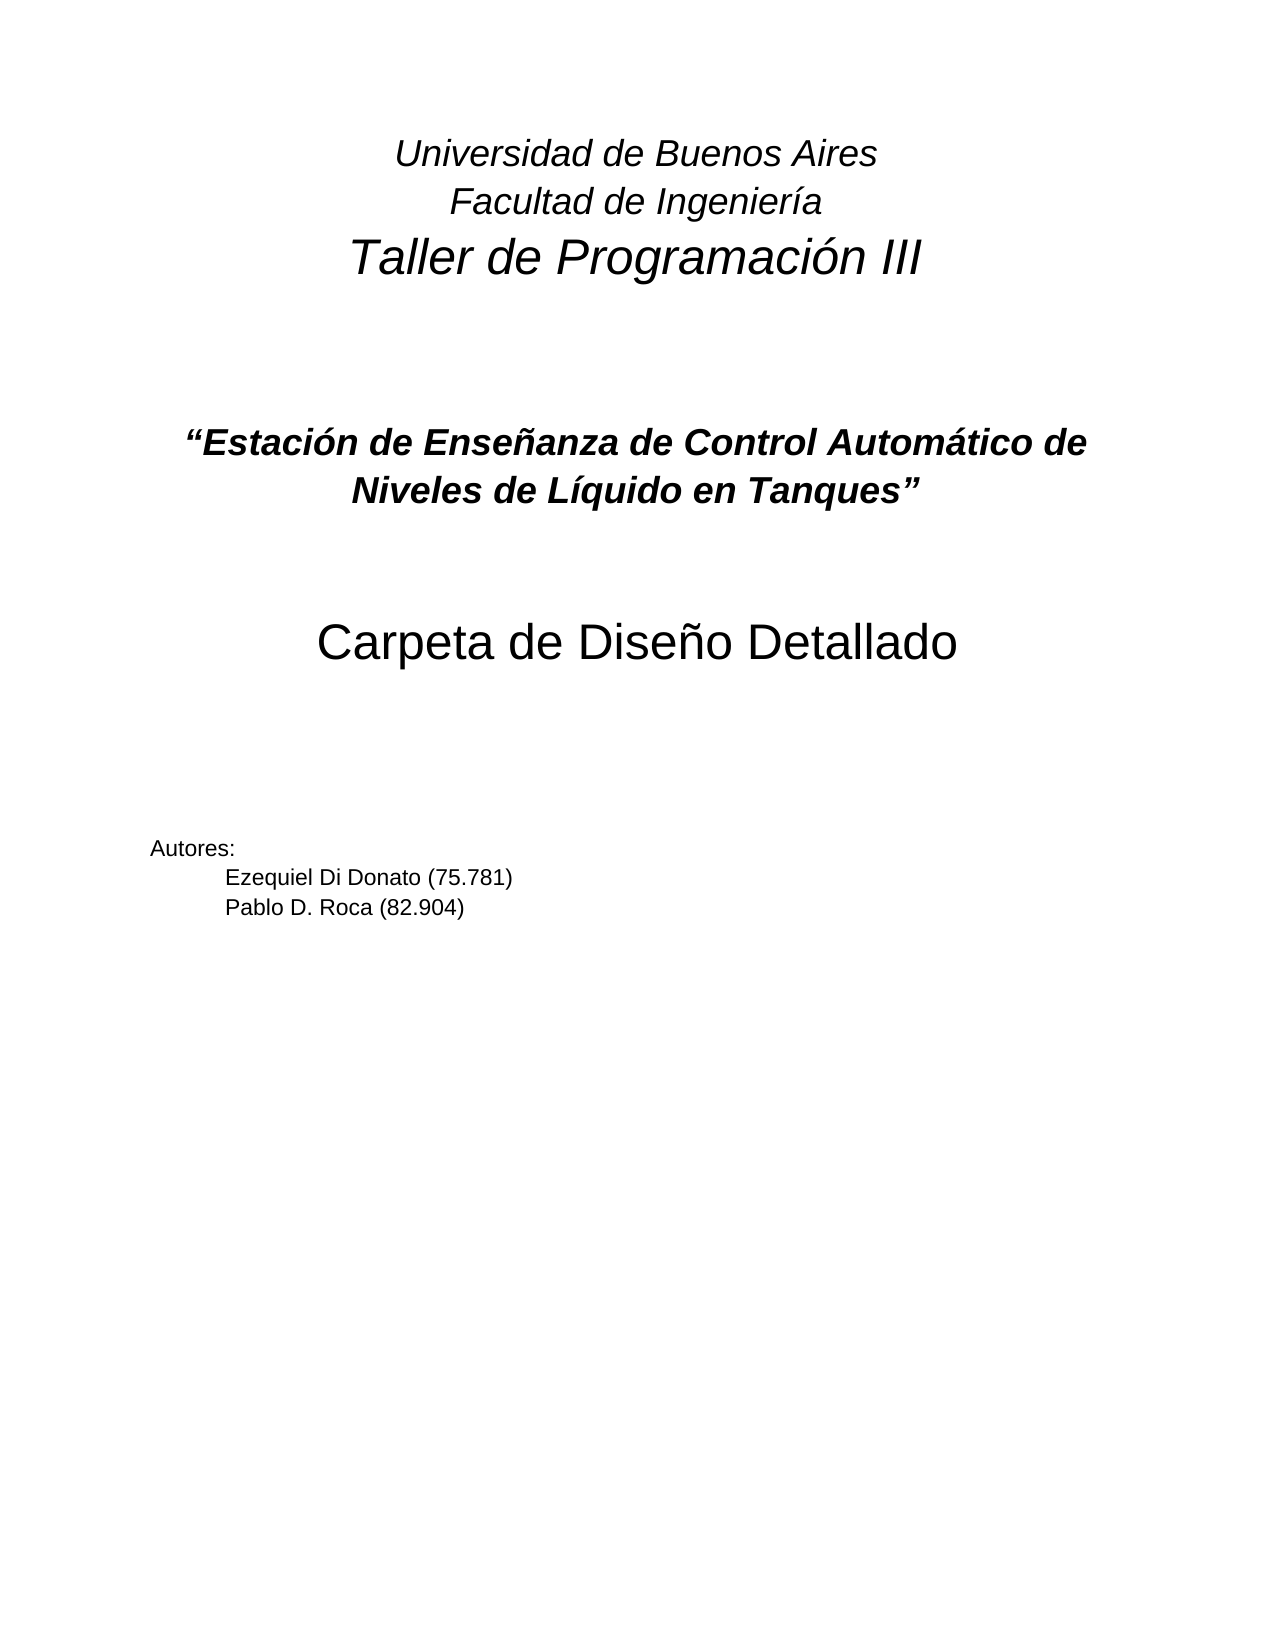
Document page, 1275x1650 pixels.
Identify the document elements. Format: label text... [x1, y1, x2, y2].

text Facultad de Ingeniería [150, 181, 1125, 222]
text Autores: [150, 836, 1125, 861]
text “Estación de Enseñanza de Control Automático de Niveles de Líquido en Tanques” [150, 421, 1125, 511]
text Carpeta de Diseño Detallado [150, 614, 1125, 669]
text Taller de Programación III [150, 229, 1125, 284]
text Universidad de Buenos Aires [150, 132, 1125, 174]
text Ezequiel Di Donato (75.781) [150, 865, 1125, 891]
text Pablo D. Roca (82.904) [150, 894, 1125, 920]
